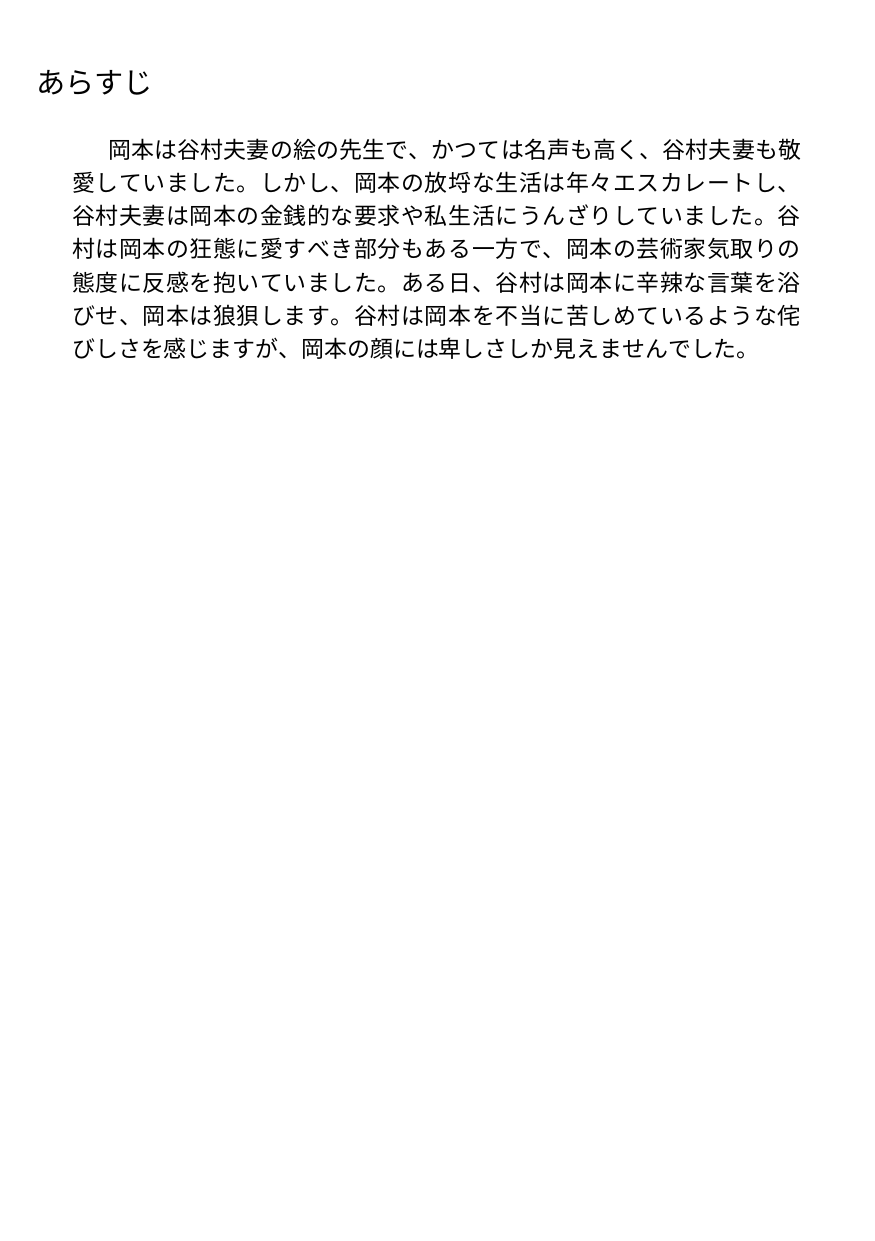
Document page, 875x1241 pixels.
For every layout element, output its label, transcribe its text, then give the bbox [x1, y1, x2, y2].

text 岡本は谷村夫妻の絵の先生で、かつては名声も高く、谷村夫妻も敬愛していました。しかし、岡本の放埒な生活は年々エスカレートし、谷村夫妻は岡本の金銭的な要求や私生活にうんざりしていました。谷村は岡本の狂態に愛すべき部分もある一方で、岡本の芸術家気取りの態度に反感を抱いていました。ある日、谷村は岡本に辛辣な言葉を浴びせ、岡本は狼狽します。谷村は岡本を不当に苦しめているような侘びしさを感じますが、岡本の顔には卑しさしか見えませんでした。 [72, 132, 802, 364]
subtitle あらすじ [36, 60, 838, 102]
